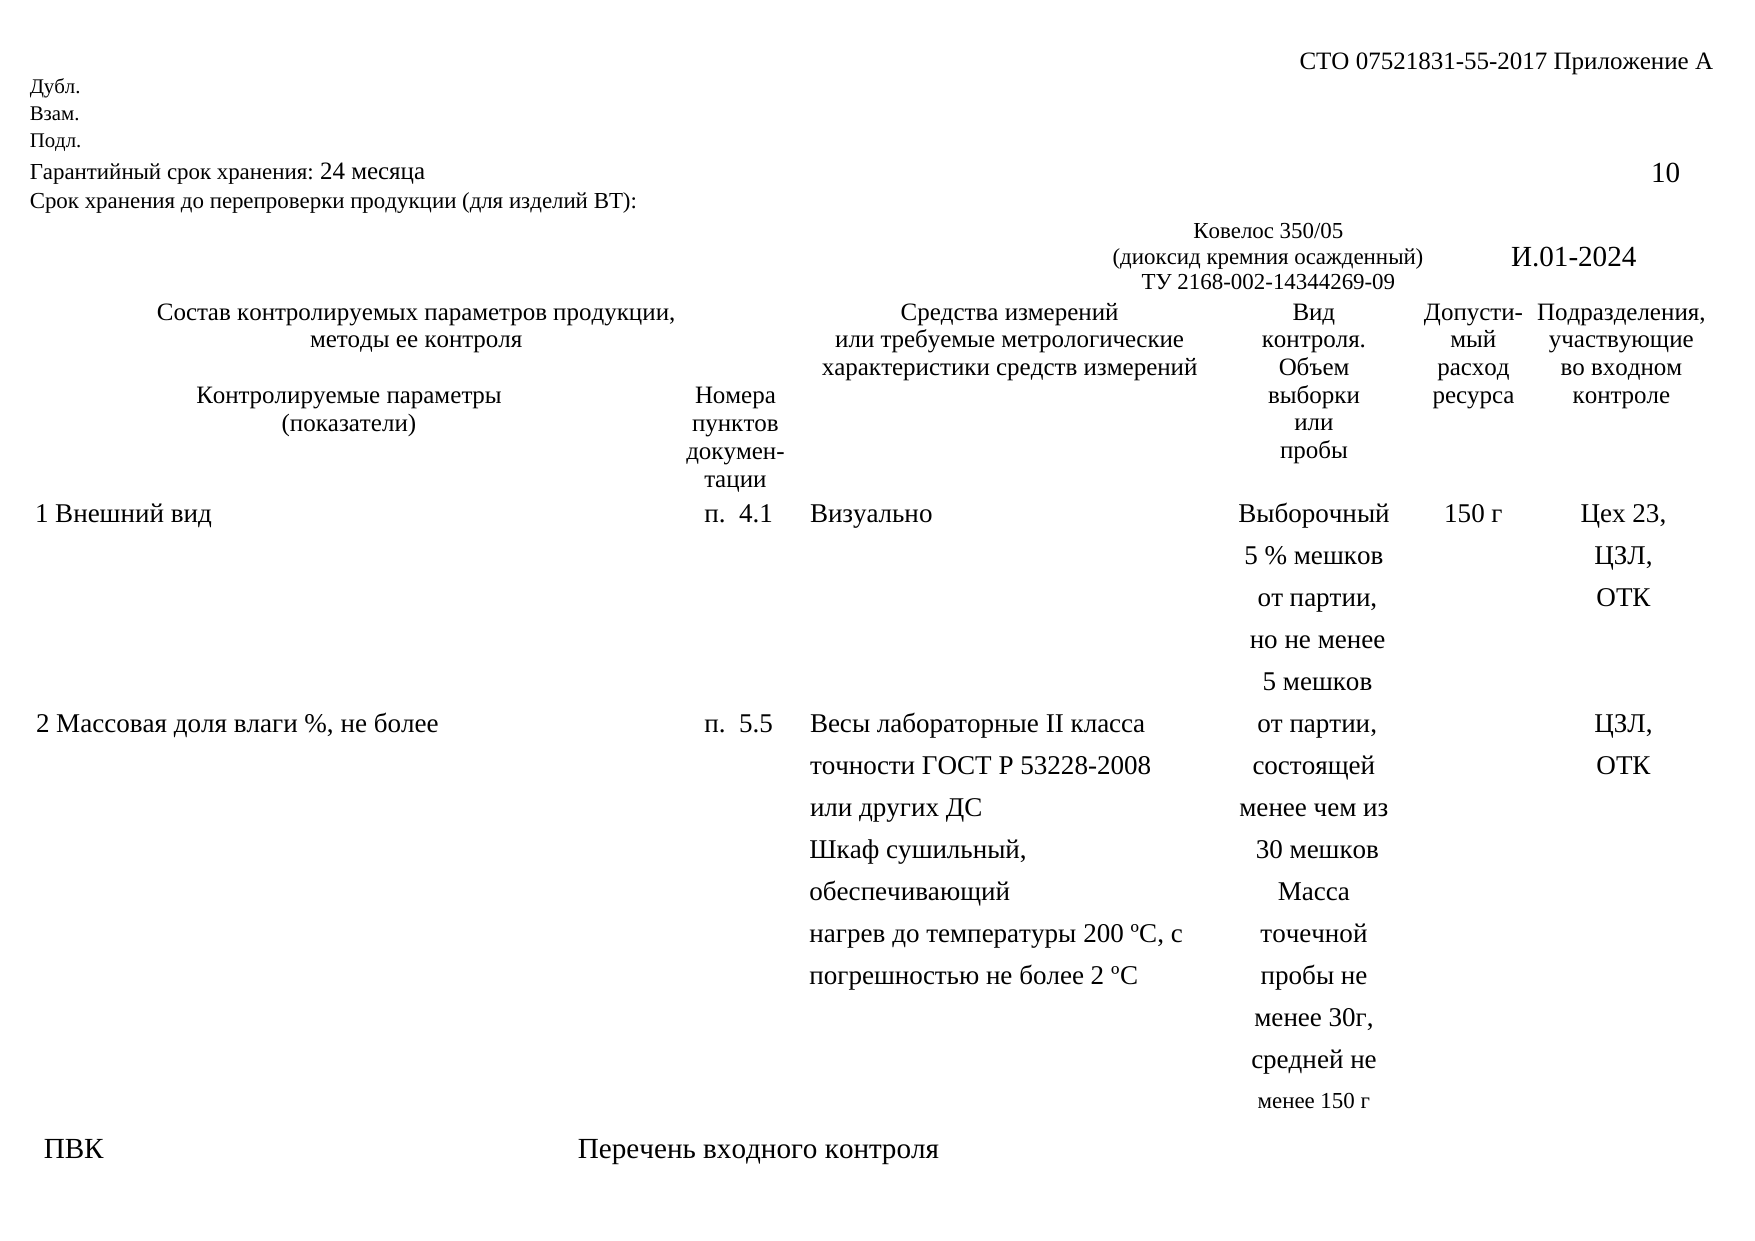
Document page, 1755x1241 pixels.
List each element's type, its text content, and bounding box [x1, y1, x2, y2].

table_cell [1536, 1080, 1707, 1122]
table_cell но не менее [1216, 619, 1411, 660]
table_cell [668, 996, 802, 1038]
table_cell средней не [1216, 1038, 1411, 1080]
table_cell [1000, 270, 1093, 298]
table_header Гарантийный срок хранения: 24 месяца [30, 156, 1025, 186]
table_cell [30, 619, 668, 660]
table_cell точечной [1216, 912, 1411, 954]
table_cell [1411, 576, 1536, 618]
table_cell [30, 216, 84, 298]
table_cell [1411, 703, 1536, 744]
table_header Вид контроля. Объем выборки или пробы [1216, 298, 1411, 492]
table_cell [1411, 744, 1536, 786]
table_cell состоящей [1216, 744, 1411, 786]
table_cell п. 5.5 [668, 703, 802, 744]
table_cell ОТК [1536, 576, 1707, 618]
table_cell Ковелос 350/05 (диоксид кремния осажденный) ТУ 2168-002-14344269-09 [1093, 216, 1440, 298]
table_cell [879, 243, 1000, 270]
table_cell [803, 576, 1216, 618]
table_cell [803, 1038, 1216, 1080]
table_cell [668, 912, 802, 954]
table_cell [1536, 786, 1707, 828]
table_cell [1536, 954, 1707, 996]
table_cell [803, 660, 1216, 702]
table_cell п. 4.1 [668, 493, 802, 534]
table_cell от партии, [1216, 703, 1411, 744]
table_cell [1000, 243, 1093, 270]
table_cell [137, 102, 265, 129]
table_cell 5 % мешков [1216, 535, 1411, 576]
table_cell [676, 243, 739, 270]
table_cell Подл. [30, 129, 137, 156]
table_cell [615, 270, 676, 298]
table_cell [1411, 786, 1536, 828]
table_cell [30, 535, 668, 576]
table_header Дубл. [30, 75, 137, 102]
table_cell [803, 535, 1216, 576]
table_cell [879, 270, 1000, 298]
table_cell [676, 216, 739, 243]
table_cell 150 г [1411, 493, 1536, 534]
table_header [265, 75, 384, 102]
table_cell [1411, 1080, 1536, 1122]
table_cell обеспечивающий [803, 870, 1216, 912]
table_cell [30, 576, 668, 618]
table_cell [524, 270, 614, 298]
table_header [137, 75, 265, 102]
table_cell [137, 129, 265, 156]
table_cell [400, 243, 524, 270]
table_cell Весы лабораторные II класса [803, 703, 1216, 744]
table_cell [739, 243, 878, 270]
table_cell [1536, 912, 1707, 954]
table_cell Контролируемые параметры (показатели) [30, 382, 668, 492]
table_cell [260, 216, 400, 243]
table_cell от партии, [1216, 576, 1411, 618]
table_cell [668, 1038, 802, 1080]
table_cell [30, 744, 668, 786]
table_header [1025, 156, 1348, 186]
table_cell [165, 216, 260, 243]
table_cell [1000, 216, 1093, 243]
table_cell [265, 129, 384, 156]
table_cell [1411, 660, 1536, 702]
table_header Подразделения, участвующие во входном контроле [1536, 298, 1707, 492]
table_cell Визуально [803, 493, 1216, 534]
table_cell Масса [1216, 870, 1411, 912]
table_cell Номера пунктов докумен- тации [668, 382, 802, 492]
table_cell [668, 870, 802, 912]
table_cell менее 150 г [1216, 1080, 1411, 1122]
table_cell [668, 828, 802, 870]
table_cell [615, 243, 676, 270]
table_cell [84, 270, 165, 298]
table_cell [1411, 912, 1536, 954]
table_cell [1411, 535, 1536, 576]
table_cell [668, 954, 802, 996]
table_cell ПВК [30, 1122, 117, 1175]
table_cell Цех 23, [1536, 493, 1707, 534]
table_header Допусти-мый расход ресурса [1411, 436, 1536, 492]
table_cell [668, 535, 802, 576]
table_cell [30, 786, 668, 828]
table_cell [775, 102, 1707, 156]
table_cell [30, 954, 668, 996]
table_header [1348, 156, 1624, 186]
table_cell нагрев до температуры 200 ºС, с [803, 912, 1216, 954]
table_cell [1536, 1038, 1707, 1080]
table_cell [30, 828, 668, 870]
table_cell [1411, 619, 1536, 660]
table_header [384, 75, 479, 102]
table_cell Срок хранения до перепроверки продукции (для изделий ВТ): [30, 186, 1707, 216]
table_cell [1411, 870, 1536, 912]
table_cell [739, 270, 878, 298]
table_cell [479, 129, 775, 156]
table_cell [384, 102, 479, 129]
table_cell ОТК [1536, 744, 1707, 786]
table_cell [1399, 1122, 1618, 1175]
table_cell Перечень входного контроля [117, 1122, 1399, 1175]
table_cell И.01-2024 [1440, 216, 1707, 298]
table_header [479, 75, 728, 102]
table_cell пробы не [1216, 954, 1411, 996]
table_header 10 [1624, 156, 1707, 186]
table_cell [668, 786, 802, 828]
table_cell Выборочный [1216, 493, 1411, 534]
table_cell [1411, 828, 1536, 870]
table_cell [265, 102, 384, 129]
table_cell [30, 996, 668, 1038]
table_cell 1 Внешний вид [30, 493, 668, 534]
table_cell [1536, 660, 1707, 702]
table_cell [400, 270, 524, 298]
table_cell [879, 216, 1000, 243]
table_cell [668, 576, 802, 618]
table_cell [1536, 828, 1707, 870]
table_header [1243, 75, 1707, 102]
table_cell [30, 660, 668, 702]
table_cell [1618, 1122, 1707, 1175]
table_cell [739, 216, 878, 243]
table_cell [400, 216, 524, 243]
table_cell [803, 996, 1216, 1038]
table_cell [1536, 996, 1707, 1038]
table_cell [803, 1080, 1216, 1122]
table_cell [668, 1080, 802, 1122]
table_cell 2 Массовая доля влаги %, не более [30, 703, 668, 744]
table_cell менее 30г, [1216, 996, 1411, 1038]
table_cell или других ДС [803, 786, 1216, 828]
table_cell [676, 270, 739, 298]
table_cell ЦЗЛ, [1536, 535, 1707, 576]
table_cell погрешностью не более 2 ºС [803, 954, 1216, 996]
table_cell [384, 129, 479, 156]
table_cell 5 мешков [1216, 660, 1411, 702]
table_cell [165, 243, 260, 270]
table_cell [1536, 870, 1707, 912]
table_cell ЦЗЛ, [1536, 703, 1707, 744]
table_cell [615, 216, 676, 243]
table_cell [30, 912, 668, 954]
table_cell [165, 270, 260, 298]
table_cell [84, 216, 165, 243]
table_cell [668, 744, 802, 786]
text СТО 07521831-55-2017 Приложение А [29, 47, 1713, 75]
table_cell точности ГОСТ Р 53228-2008 [803, 744, 1216, 786]
table_cell [30, 870, 668, 912]
table_cell менее чем из [1216, 786, 1411, 828]
table_header Состав контролируемых параметров продукции, методы ее контроля [30, 298, 802, 382]
table_cell Шкаф сушильный, [803, 828, 1216, 870]
table_cell [668, 619, 802, 660]
table_cell [1411, 954, 1536, 996]
table_cell [803, 619, 1216, 660]
table_cell [1411, 1038, 1536, 1080]
table_cell [260, 270, 400, 298]
table_cell [260, 243, 400, 270]
table_cell 30 мешков [1216, 828, 1411, 870]
table_cell [30, 1038, 668, 1080]
table_cell [1411, 996, 1536, 1038]
table_cell [479, 102, 775, 129]
table_cell [30, 1080, 668, 1122]
table_cell [524, 243, 614, 270]
table_cell [668, 660, 802, 702]
table_header Средства измерений или требуемые метрологические характеристики средств измерений [803, 298, 1216, 492]
table_cell [84, 243, 165, 270]
table_cell Взам. [30, 102, 137, 129]
table_cell [524, 216, 614, 243]
table_header [728, 75, 1242, 102]
table_cell [1536, 619, 1707, 660]
